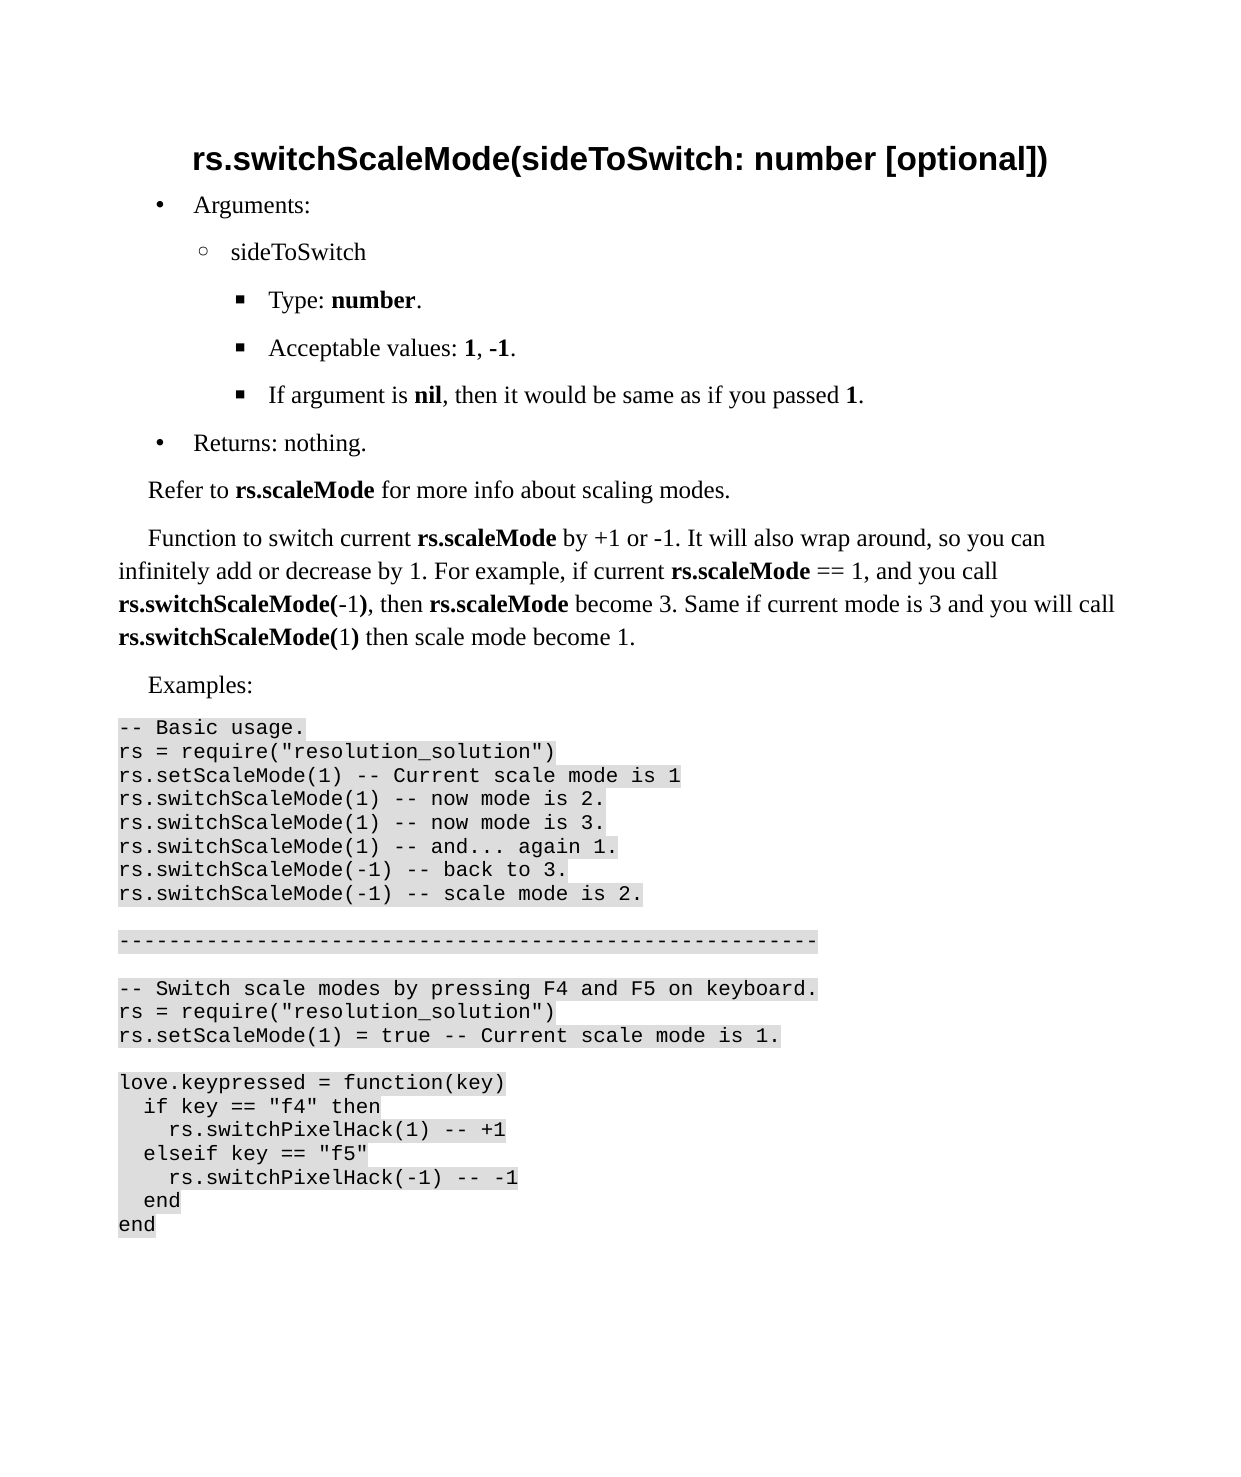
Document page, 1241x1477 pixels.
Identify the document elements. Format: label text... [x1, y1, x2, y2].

list Arguments: [156, 190, 1122, 219]
text rs.setScaleMode(1) -- Current scale mode is 1 [681, 765, 1122, 788]
text rs = require("resolution_solution") [556, 1001, 1122, 1025]
text end [156, 1214, 1122, 1238]
list Acceptable values: 1, -1. [231, 333, 1122, 361]
text rs.switchScaleMode(1) -- now mode is 2. [606, 788, 1122, 812]
list Type: number. [231, 285, 1122, 314]
text love.keypressed = function(key) [506, 1072, 1122, 1096]
text if key == "f4" then [381, 1096, 1122, 1119]
list Returns: nothing. [156, 428, 1122, 457]
text -- Switch scale modes by pressing F4 and F5 on keyboard. [118, 977, 1122, 1001]
text Examples: [118, 670, 1122, 698]
list sideToSwitch [193, 237, 1122, 266]
text -- Basic usage. [118, 717, 1122, 741]
subtitle rs.switchScaleMode(sideToSwitch: number [optional]) [118, 139, 1122, 177]
text rs.switchScaleMode(-1) -- back to 3. [568, 859, 1122, 883]
text rs.switchScaleMode(1) -- and... again 1. [618, 836, 1122, 859]
text rs.switchScaleMode(1) -- now mode is 3. [606, 812, 1122, 836]
text rs.setScaleMode(1) = true -- Current scale mode is 1. [781, 1025, 1122, 1048]
text elseif key == "f5" [368, 1143, 1122, 1167]
text Refer to rs.scaleMode for more info about scaling modes. [118, 476, 1122, 504]
list If argument is nil, then it would be same as if you passed 1. [231, 380, 1122, 409]
text -------------------------------------------------------- [818, 930, 1122, 954]
text rs.switchPixelHack(1) -- +1 [506, 1119, 1122, 1143]
text rs = require("resolution_solution") [556, 741, 1122, 765]
text Function to switch current rs.scaleMode by +1 or -1. It will also wrap around, so you can infinitely add or decrease by 1. For example, if current rs.scaleMode == 1, and you call rs.switchScaleMode(-1), then rs.scaleMode become 3. Same if current mode is 3 and you will call rs.switchScaleMode(1) then scale mode become 1. [118, 523, 1122, 651]
text end [181, 1190, 1122, 1214]
text rs.switchScaleMode(-1) -- scale mode is 2. [643, 883, 1122, 907]
text rs.switchPixelHack(-1) -- -1 [518, 1167, 1122, 1190]
